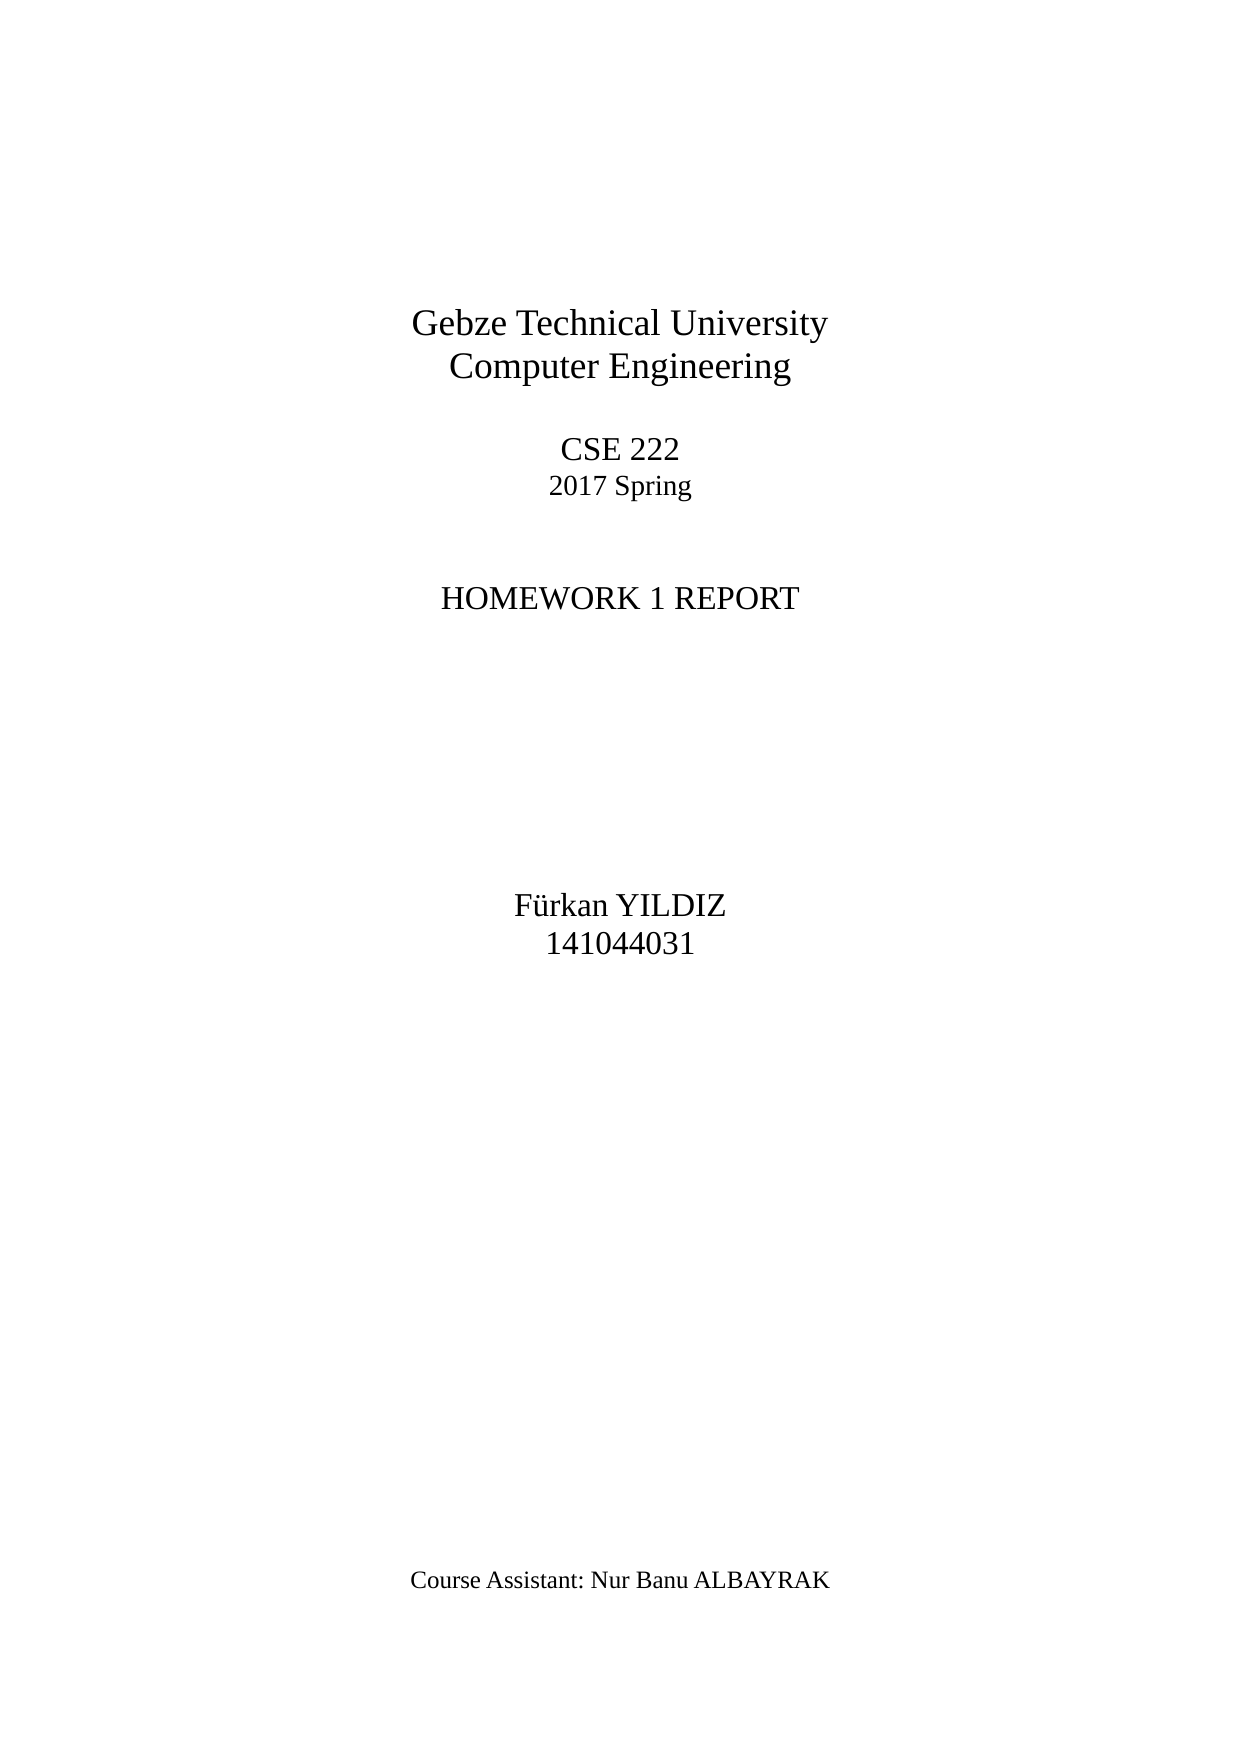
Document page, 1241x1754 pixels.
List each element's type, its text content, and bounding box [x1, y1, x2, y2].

text CSE 222 [118, 429, 1122, 468]
text Computer Engineering [118, 343, 1122, 386]
text Gebze Technical University [118, 300, 1122, 343]
text 2017 Spring [118, 468, 1122, 501]
text HOMEWORK 1 REPORT [118, 578, 1122, 616]
text Course Assistant: Nur Banu ALBAYRAK [118, 1565, 1122, 1594]
text 141044031 [118, 923, 1122, 961]
text Fürkan YILDIZ [118, 885, 1122, 923]
